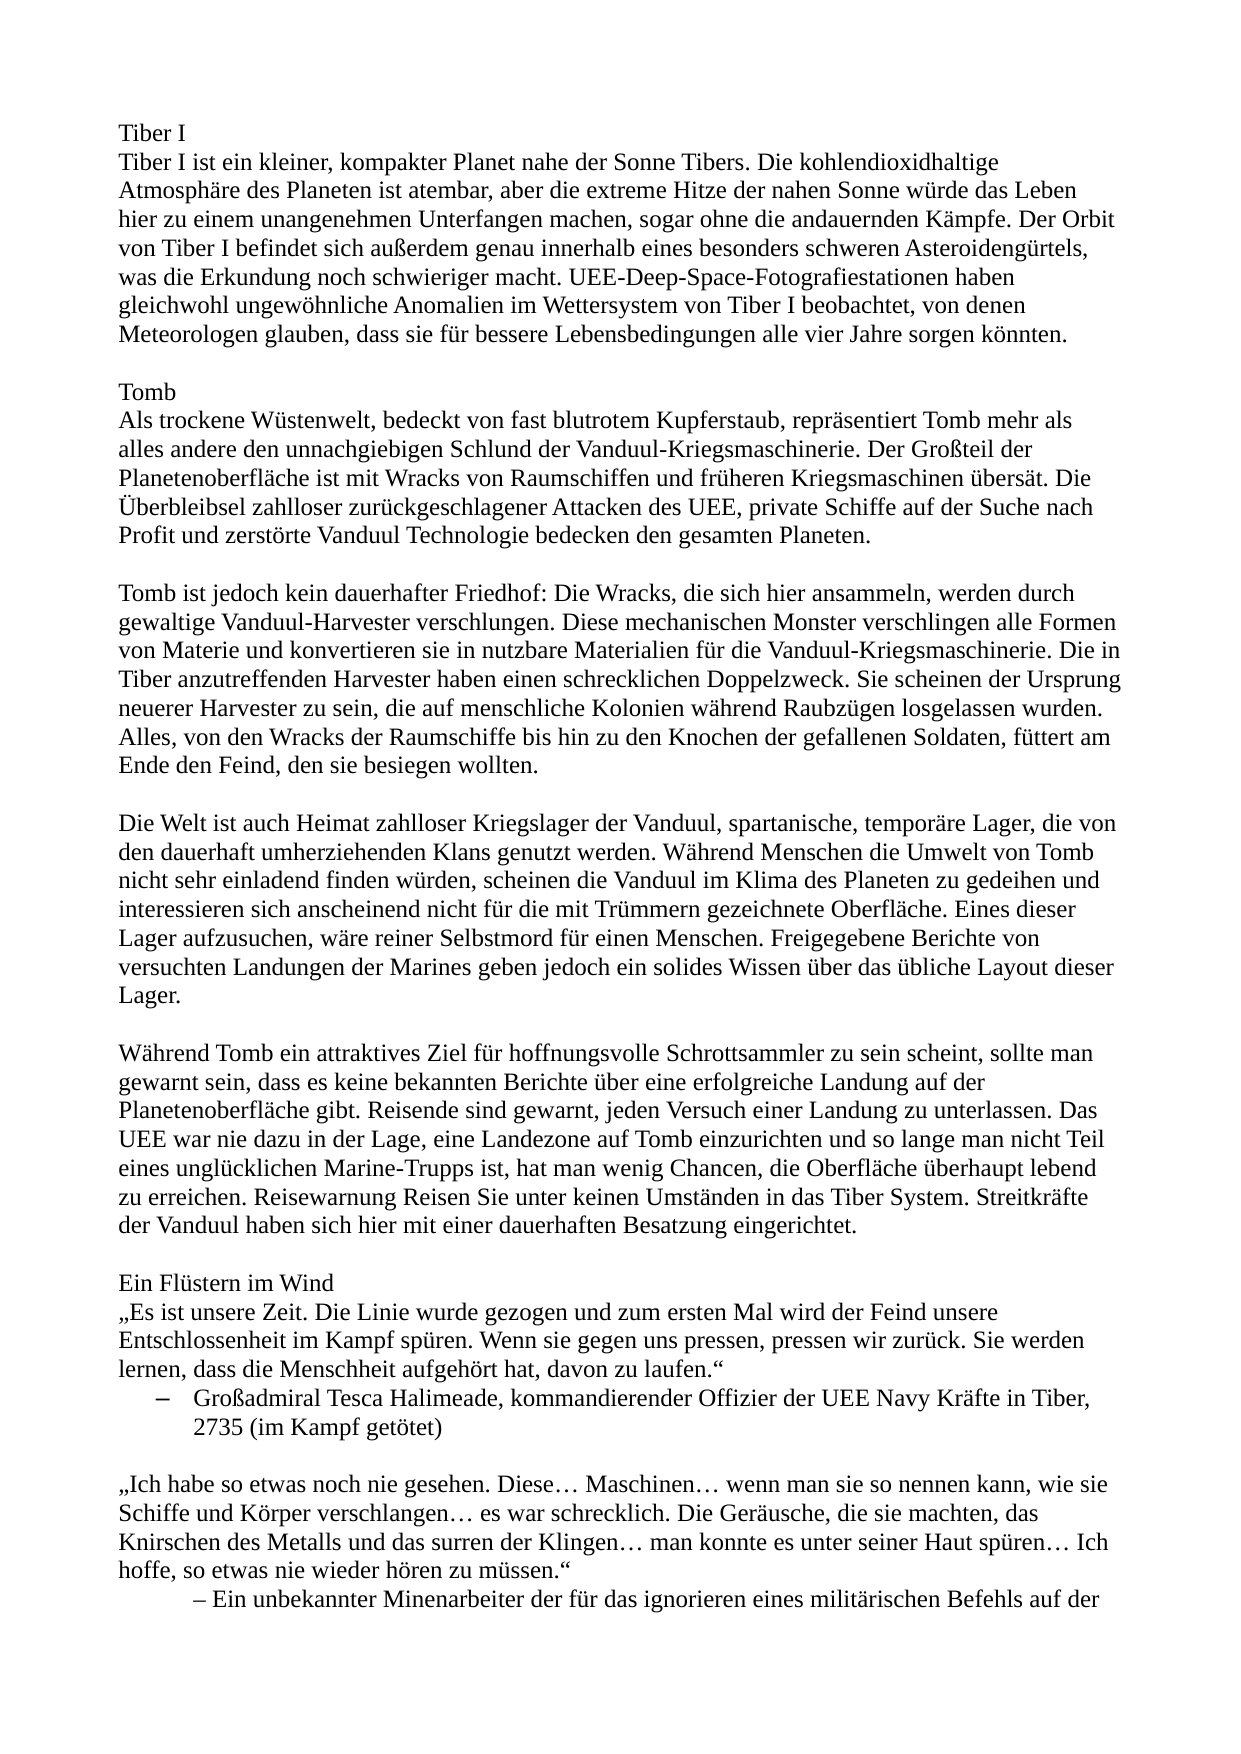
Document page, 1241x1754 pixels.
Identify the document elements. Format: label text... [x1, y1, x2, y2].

list – Ein unbekannter Minenarbeiter der für das ignorieren eines militärischen Befehls auf der [156, 1584, 1122, 1613]
text Ein Flüstern im Wind [118, 1268, 1122, 1297]
text Während Tomb ein attraktives Ziel für hoffnungsvolle Schrottsammler zu sein scheint, sollte man gewarnt sein, dass es keine bekannten Berichte über eine erfolgreiche Landung auf der Planetenoberfläche gibt. Reisende sind gewarnt, jeden Versuch einer Landung zu unterlassen. Das UEE war nie dazu in der Lage, eine Landezone auf Tomb einzurichten und so lange man nicht Teil eines unglücklichen Marine-Trupps ist, hat man wenig Chancen, die Oberfläche überhaupt lebend zu erreichen. Reisewarnung Reisen Sie unter keinen Umständen in das Tiber System. Streitkräfte der Vanduul haben sich hier mit einer dauerhaften Besatzung eingerichtet. [118, 1038, 1122, 1239]
list Großadmiral Tesca Halimeade, kommandierender Offizier der UEE Navy Kräfte in Tiber, 2735 (im Kampf getötet) [156, 1383, 1122, 1441]
text „Es ist unsere Zeit. Die Linie wurde gezogen und zum ersten Mal wird der Feind unsere Entschlossenheit im Kampf spüren. Wenn sie gegen uns pressen, pressen wir zurück. Sie werden lernen, dass die Menschheit aufgehört hat, davon zu laufen.“ [118, 1297, 1122, 1383]
text Tiber I [118, 118, 1122, 147]
text Als trockene Wüstenwelt, bedeckt von fast blutrotem Kupferstaub, repräsentiert Tomb mehr als alles andere den unnachgiebigen Schlund der Vanduul-Kriegsmaschinerie. Der Großteil der Planetenoberfläche ist mit Wracks von Raumschiffen und früheren Kriegsmaschinen übersät. Die Überbleibsel zahlloser zurückgeschlagener Attacken des UEE, private Schiffe auf der Suche nach Profit und zerstörte Vanduul Technologie bedecken den gesamten Planeten. [118, 406, 1122, 549]
text Die Welt ist auch Heimat zahlloser Kriegslager der Vanduul, spartanische, temporäre Lager, die von den dauerhaft umherziehenden Klans genutzt werden. Während Menschen die Umwelt von Tomb nicht sehr einladend finden würden, scheinen die Vanduul im Klima des Planeten zu gedeihen und interessieren sich anscheinend nicht für die mit Trümmern gezeichnete Oberfläche. Eines dieser Lager aufzusuchen, wäre reiner Selbstmord für einen Menschen. Freigegebene Berichte von versuchten Landungen der Marines geben jedoch ein solides Wissen über das übliche Layout dieser Lager. [118, 808, 1122, 1009]
text Tiber I ist ein kleiner, kompakter Planet nahe der Sonne Tibers. Die kohlendioxidhaltige Atmosphäre des Planeten ist atembar, aber die extreme Hitze der nahen Sonne würde das Leben hier zu einem unangenehmen Unterfangen machen, sogar ohne die andauernden Kämpfe. Der Orbit von Tiber I befindet sich außerdem genau innerhalb eines besonders schweren Asteroidengürtels, was die Erkundung noch schwieriger macht. UEE-Deep-Space-Fotografiestationen haben gleichwohl ungewöhnliche Anomalien im Wettersystem von Tiber I beobachtet, von denen Meteorologen glauben, dass sie für bessere Lebensbedingungen alle vier Jahre sorgen könnten. [118, 147, 1122, 348]
text Tomb [118, 377, 1122, 406]
text „Ich habe so etwas noch nie gesehen. Diese… Maschinen… wenn man sie so nennen kann, wie sie Schiffe und Körper verschlangen… es war schrecklich. Die Geräusche, die sie machten, das Knirschen des Metalls und das surren der Klingen… man konnte es unter seiner Haut spüren… Ich hoffe, so etwas nie wieder hören zu müssen.“ [118, 1469, 1122, 1584]
text Tomb ist jedoch kein dauerhafter Friedhof: Die Wracks, die sich hier ansammeln, werden durch gewaltige Vanduul-Harvester verschlungen. Diese mechanischen Monster verschlingen alle Formen von Materie und konvertieren sie in nutzbare Materialien für die Vanduul-Kriegsmaschinerie. Die in Tiber anzutreffenden Harvester haben einen schrecklichen Doppelzweck. Sie scheinen der Ursprung neuerer Harvester zu sein, die auf menschliche Kolonien während Raubzügen losgelassen wurden. Alles, von den Wracks der Raumschiffe bis hin zu den Knochen der gefallenen Soldaten, füttert am Ende den Feind, den sie besiegen wollten. [118, 578, 1122, 779]
